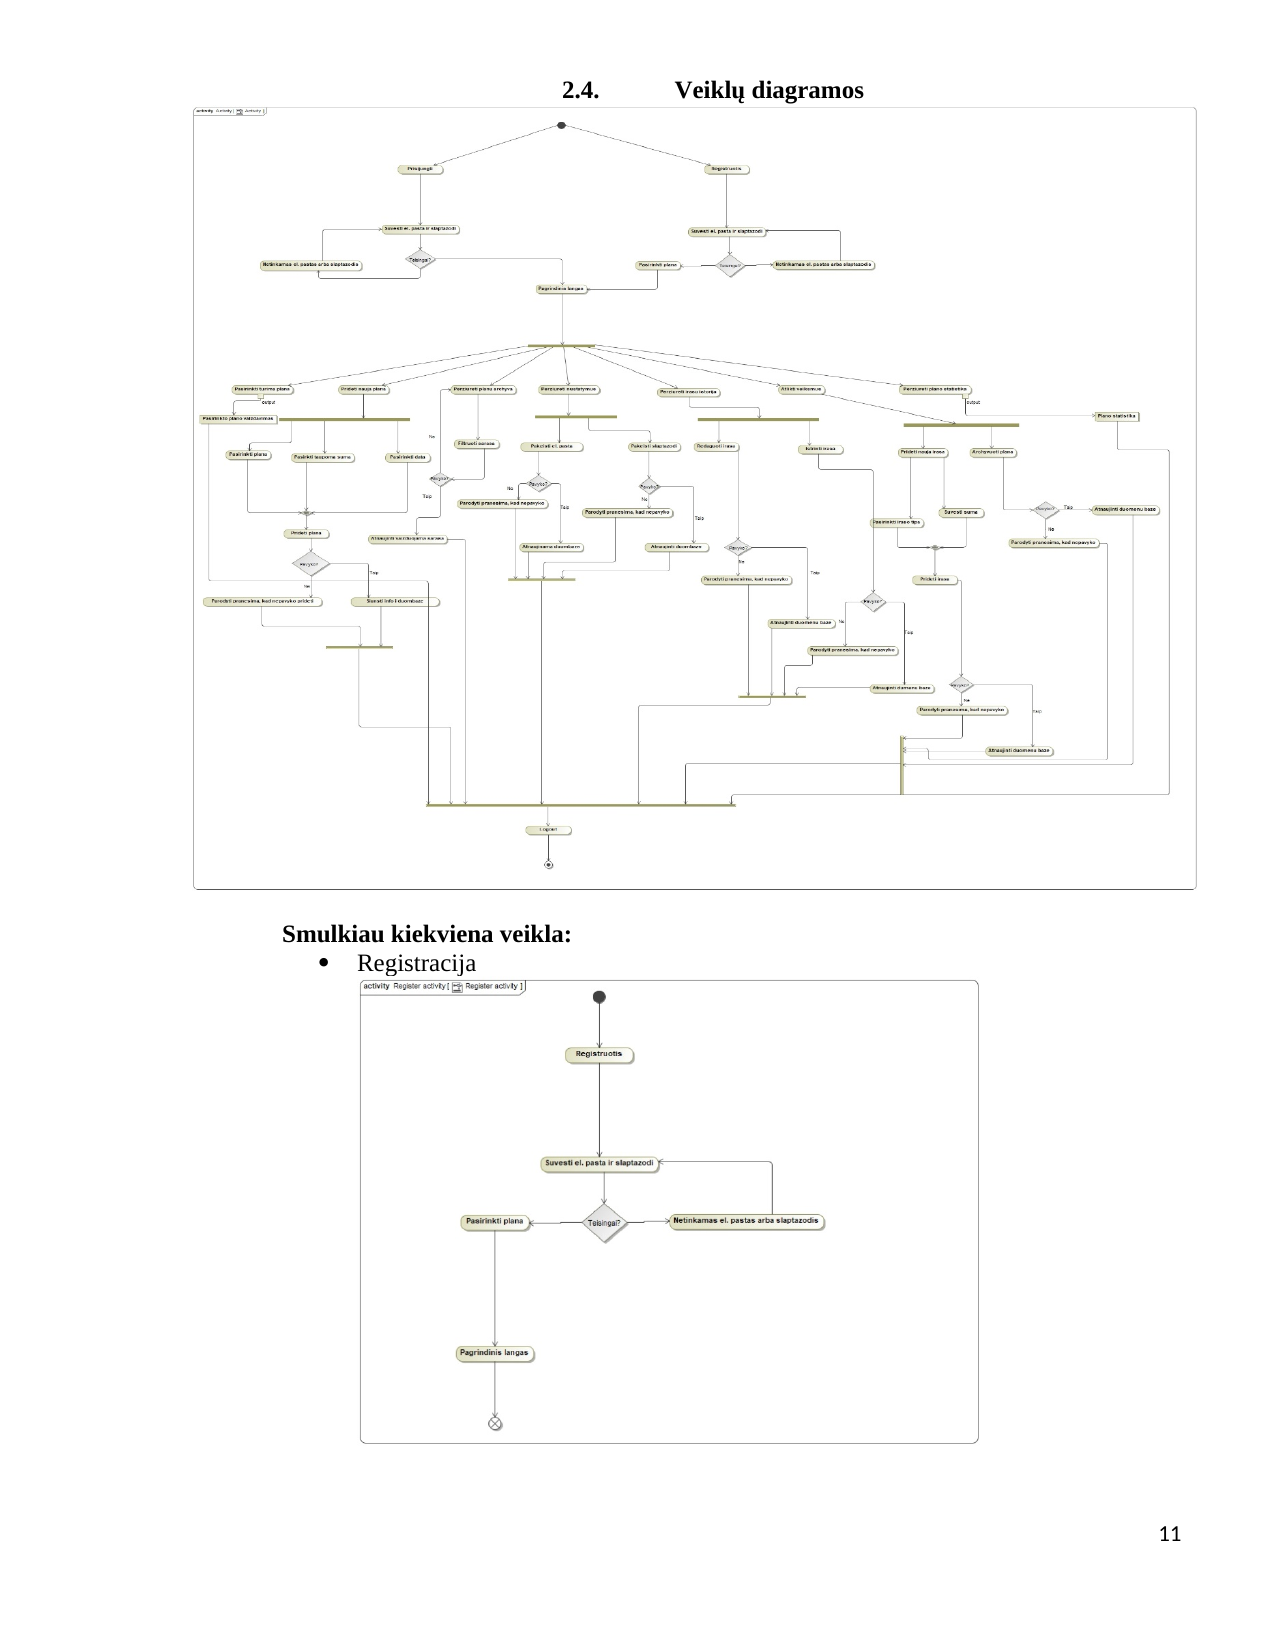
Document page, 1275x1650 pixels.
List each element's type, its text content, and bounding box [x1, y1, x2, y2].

list Registracija [319, 948, 1181, 977]
text Smulkiau kiekviena veikla: [282, 919, 1181, 948]
subtitle Veiklų diagramos [244, 75, 1181, 104]
